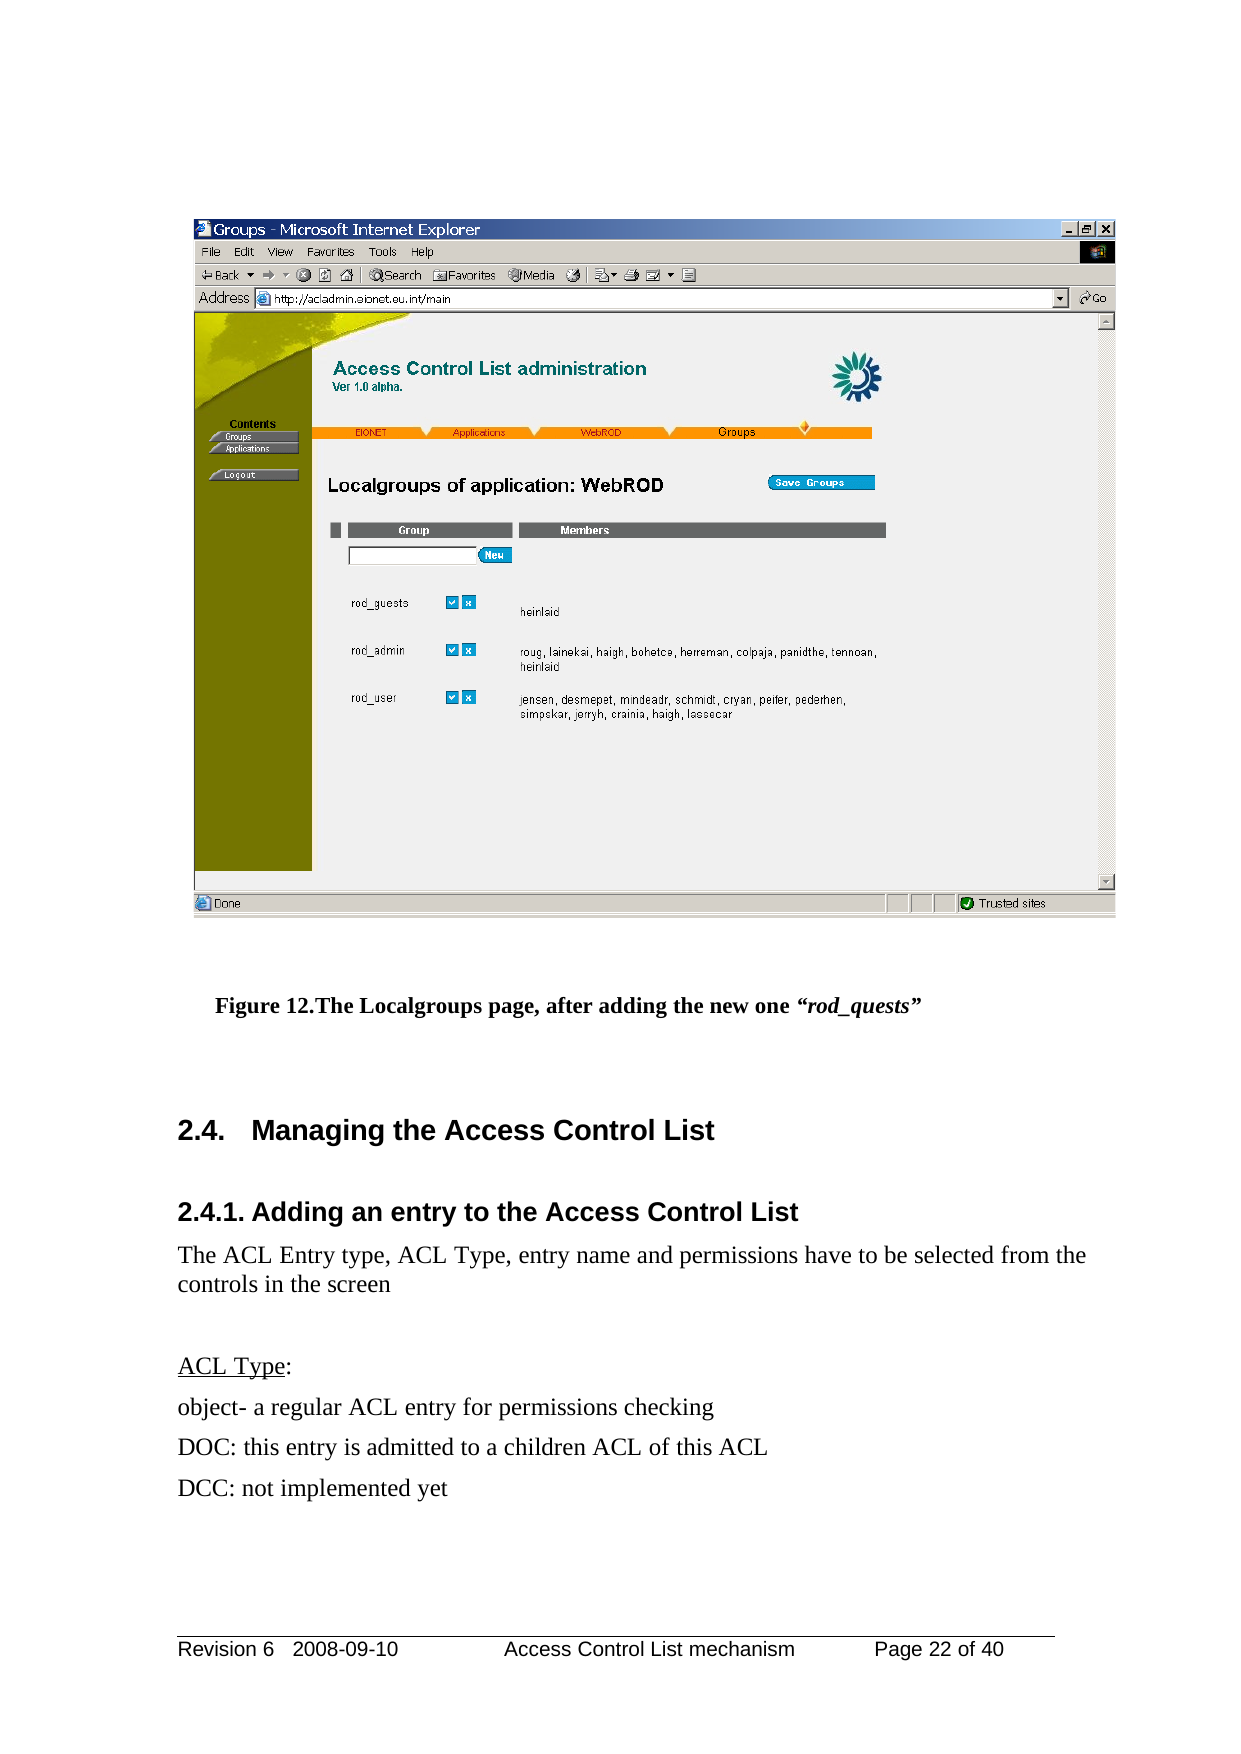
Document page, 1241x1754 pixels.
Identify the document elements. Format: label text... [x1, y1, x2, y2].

text The ACL Entry type, ACL Type, entry name and permissions have to be selected from the controls in the screen [177, 1240, 1092, 1298]
list The Localgroups page, after adding the new one “rod_quests” [215, 992, 1092, 1018]
text object- a regular ACL entry for permissions checking [177, 1391, 1092, 1420]
subtitle Adding an entry to the Access Control List [177, 1196, 1092, 1227]
text DCC: not implemented yet [177, 1473, 1092, 1502]
text ACL Type: [177, 1351, 1092, 1379]
text DOC: this entry is admitted to a children ACL of this ACL [177, 1432, 1092, 1461]
picture [193, 219, 1116, 918]
subtitle Managing the Access Control List [177, 1113, 1092, 1146]
